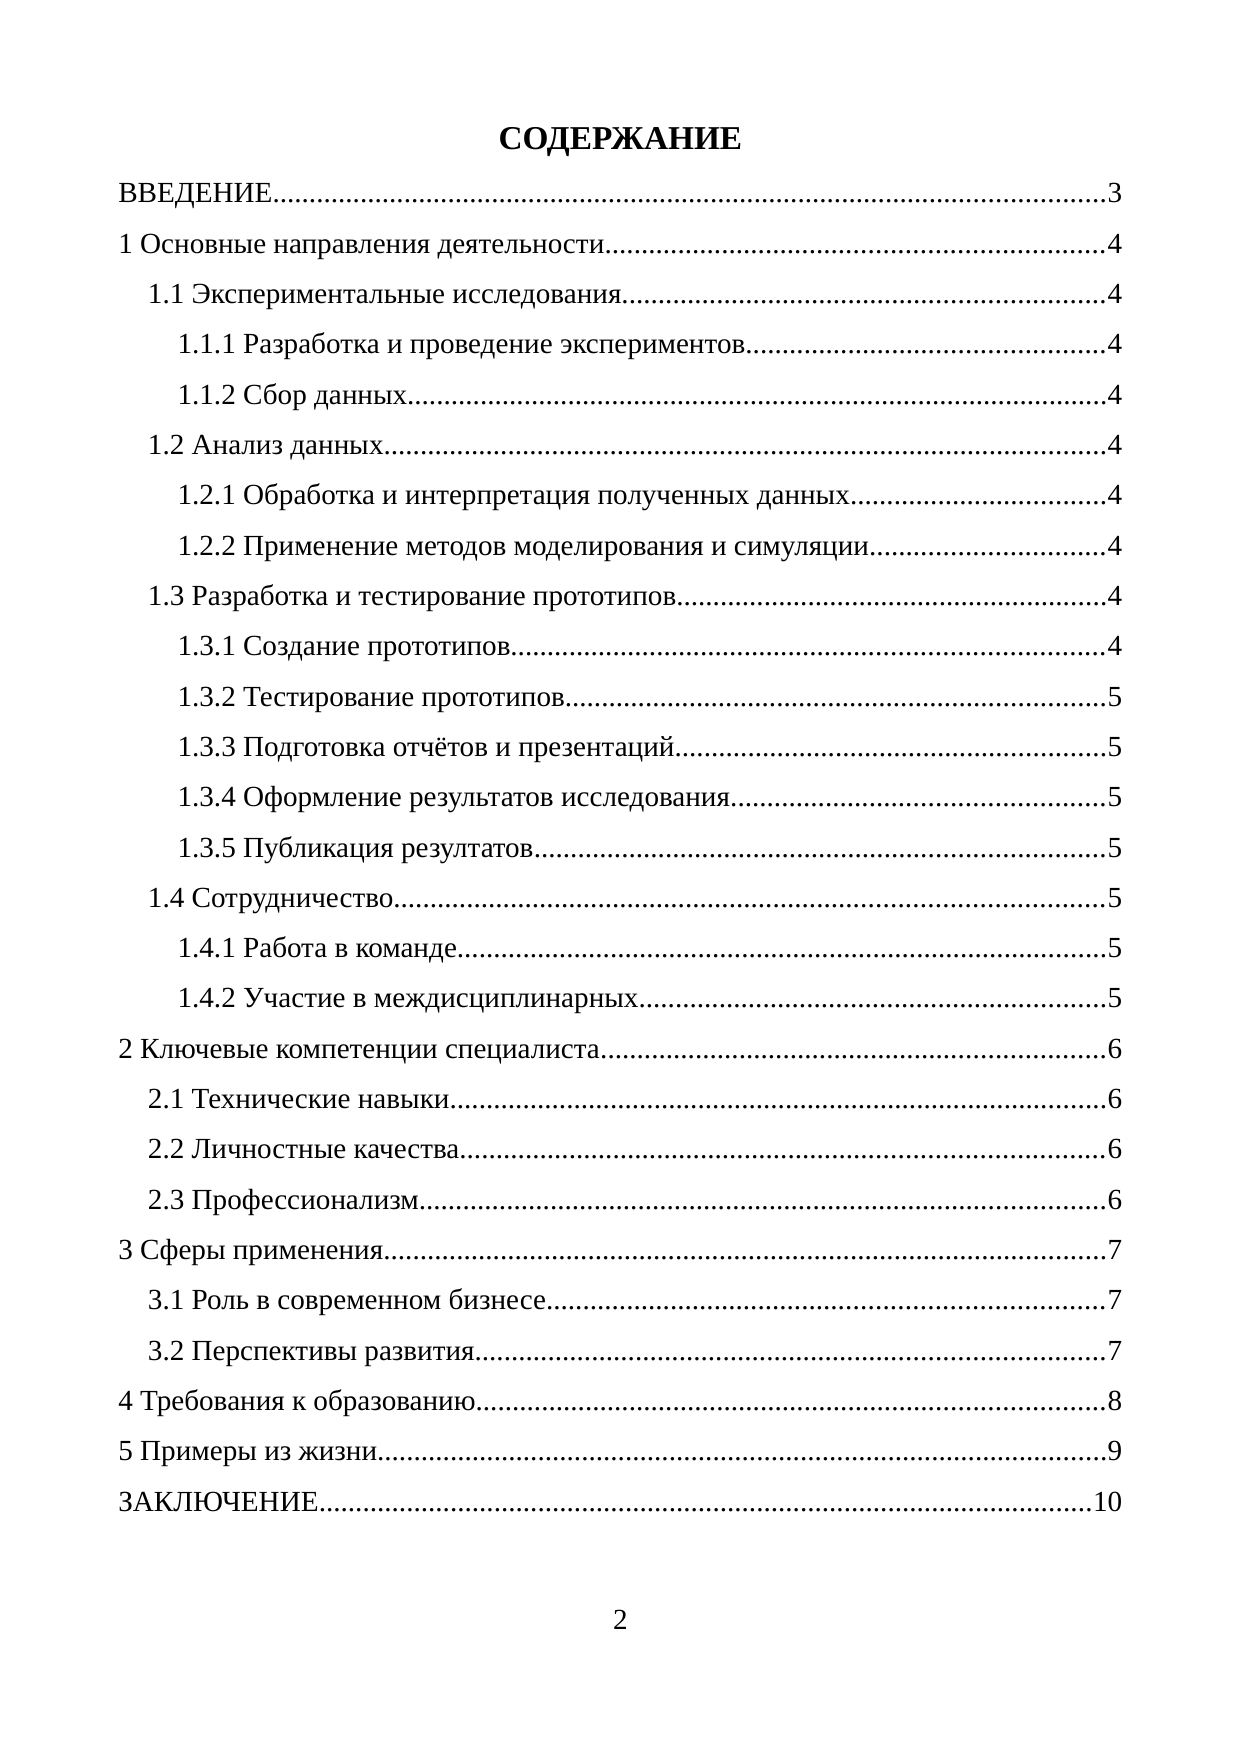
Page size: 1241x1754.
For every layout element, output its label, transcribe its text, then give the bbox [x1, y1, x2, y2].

text 5 Примеры из жизни 9 [118, 1433, 1122, 1467]
text 1.1.2 Сбор данных 4 [177, 377, 1122, 410]
text 1.4.1 Работа в команде 5 [177, 930, 1122, 964]
text 1.2.2 Применение методов моделирования и симуляции 4 [177, 528, 1122, 561]
text 2.3 Профессионализм 6 [148, 1182, 1122, 1215]
text 1.3 Разработка и тестирование прототипов 4 [148, 578, 1122, 612]
text 3.1 Роль в современном бизнесе 7 [148, 1282, 1122, 1316]
text 3 Сферы применения 7 [118, 1232, 1122, 1266]
text 1.2.1 Обработка и интерпретация полученных данных 4 [177, 477, 1122, 511]
text 1.3.3 Подготовка отчётов и презентаций 5 [177, 729, 1122, 763]
text 2.1 Технические навыки 6 [148, 1081, 1122, 1115]
text 1.3.5 Публикация резултатов 5 [177, 830, 1122, 863]
text 1.3.2 Тестирование прототипов 5 [177, 679, 1122, 712]
text 1.3.4 Оформление результатов исследования 5 [177, 779, 1122, 813]
subtitle Содержание [118, 118, 1122, 156]
text ВВЕДЕНИЕ 3 [118, 176, 1122, 209]
text 1.4.2 Участие в междисциплинарных 5 [177, 981, 1122, 1014]
text 1.1 Экспериментальные исследования 4 [148, 276, 1122, 310]
text 2.2 Личностные качества 6 [148, 1132, 1122, 1165]
text 1.2 Анализ данных 4 [148, 427, 1122, 461]
text 1.4 Сотрудничество 5 [148, 880, 1122, 913]
text 2 Ключевые компетенции специалиста 6 [118, 1031, 1122, 1064]
text 4 Требования к образованию 8 [118, 1383, 1122, 1417]
text 3.2 Перспективы развития 7 [148, 1333, 1122, 1366]
text 1.1.1 Разработка и проведение экспериментов 4 [177, 327, 1122, 360]
text 1.3.1 Создание прототипов 4 [177, 628, 1122, 662]
text ЗАКЛЮЧЕНИЕ 10 [118, 1484, 1122, 1517]
text 1 Основные направления деятельности 4 [118, 226, 1122, 259]
